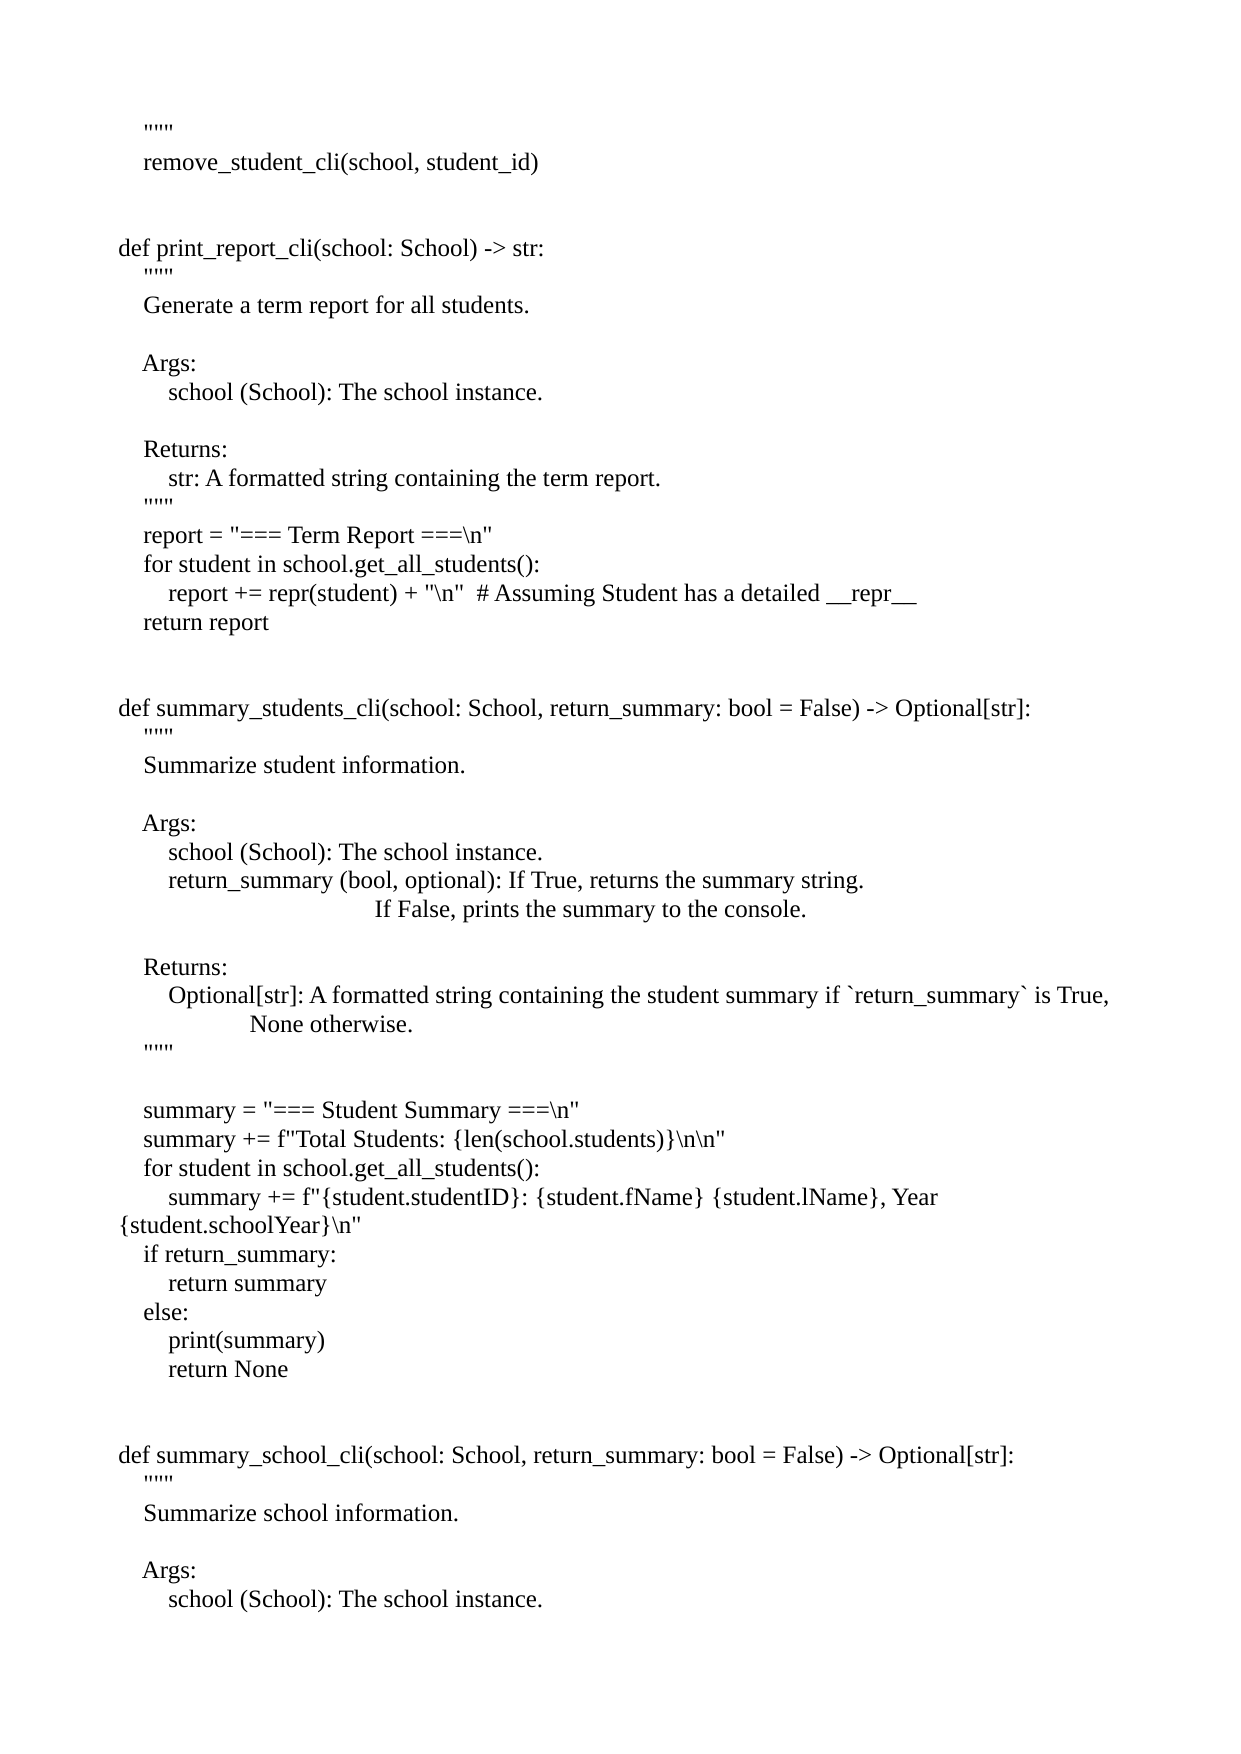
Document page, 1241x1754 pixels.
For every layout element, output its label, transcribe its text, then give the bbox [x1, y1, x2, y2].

text If False, prints the summary to the console. [118, 894, 1122, 923]
text school (School): The school instance. [118, 1584, 1122, 1613]
text Generate a term report for all students. [118, 291, 1122, 319]
text if return_summary: [118, 1239, 1122, 1268]
text for student in school.get_all_students(): [118, 549, 1122, 578]
text def summary_students_cli(school: School, return_summary: bool = False) -> Optional[str]: [118, 693, 1122, 722]
text Args: [118, 1556, 1122, 1584]
text """ [118, 262, 1122, 291]
text Args: [118, 808, 1122, 837]
text print(summary) [118, 1326, 1122, 1354]
text for student in school.get_all_students(): [118, 1153, 1122, 1182]
text summary += f"{student.studentID}: {student.fName} {student.lName}, Year {student.schoolYear}\n" [118, 1182, 1122, 1239]
text else: [118, 1297, 1122, 1326]
text """ [118, 1038, 1122, 1067]
text Returns: [118, 434, 1122, 463]
text Summarize school information. [118, 1498, 1122, 1527]
text return_summary (bool, optional): If True, returns the summary string. [118, 866, 1122, 894]
text """ [118, 118, 1122, 147]
text """ [118, 722, 1122, 751]
text """ [118, 492, 1122, 521]
text return summary [118, 1268, 1122, 1297]
text None otherwise. [118, 1009, 1122, 1038]
text report += repr(student) + "\n" # Assuming Student has a detailed __repr__ [118, 578, 1122, 607]
text summary = "=== Student Summary ===\n" [118, 1096, 1122, 1124]
text def print_report_cli(school: School) -> str: [118, 233, 1122, 262]
text str: A formatted string containing the term report. [118, 463, 1122, 492]
text summary += f"Total Students: {len(school.students)}\n\n" [118, 1124, 1122, 1153]
text remove_student_cli(school, student_id) [118, 147, 1122, 176]
text Returns: [118, 952, 1122, 981]
text def summary_school_cli(school: School, return_summary: bool = False) -> Optional[str]: [118, 1441, 1122, 1469]
text return None [118, 1354, 1122, 1383]
text school (School): The school instance. [118, 837, 1122, 866]
text return report [118, 607, 1122, 636]
text """ [118, 1469, 1122, 1498]
text Optional[str]: A formatted string containing the student summary if `return_summary` is True, [118, 981, 1122, 1009]
text Args: [118, 348, 1122, 377]
text report = "=== Term Report ===\n" [118, 521, 1122, 549]
text school (School): The school instance. [118, 377, 1122, 406]
text Summarize student information. [118, 751, 1122, 779]
